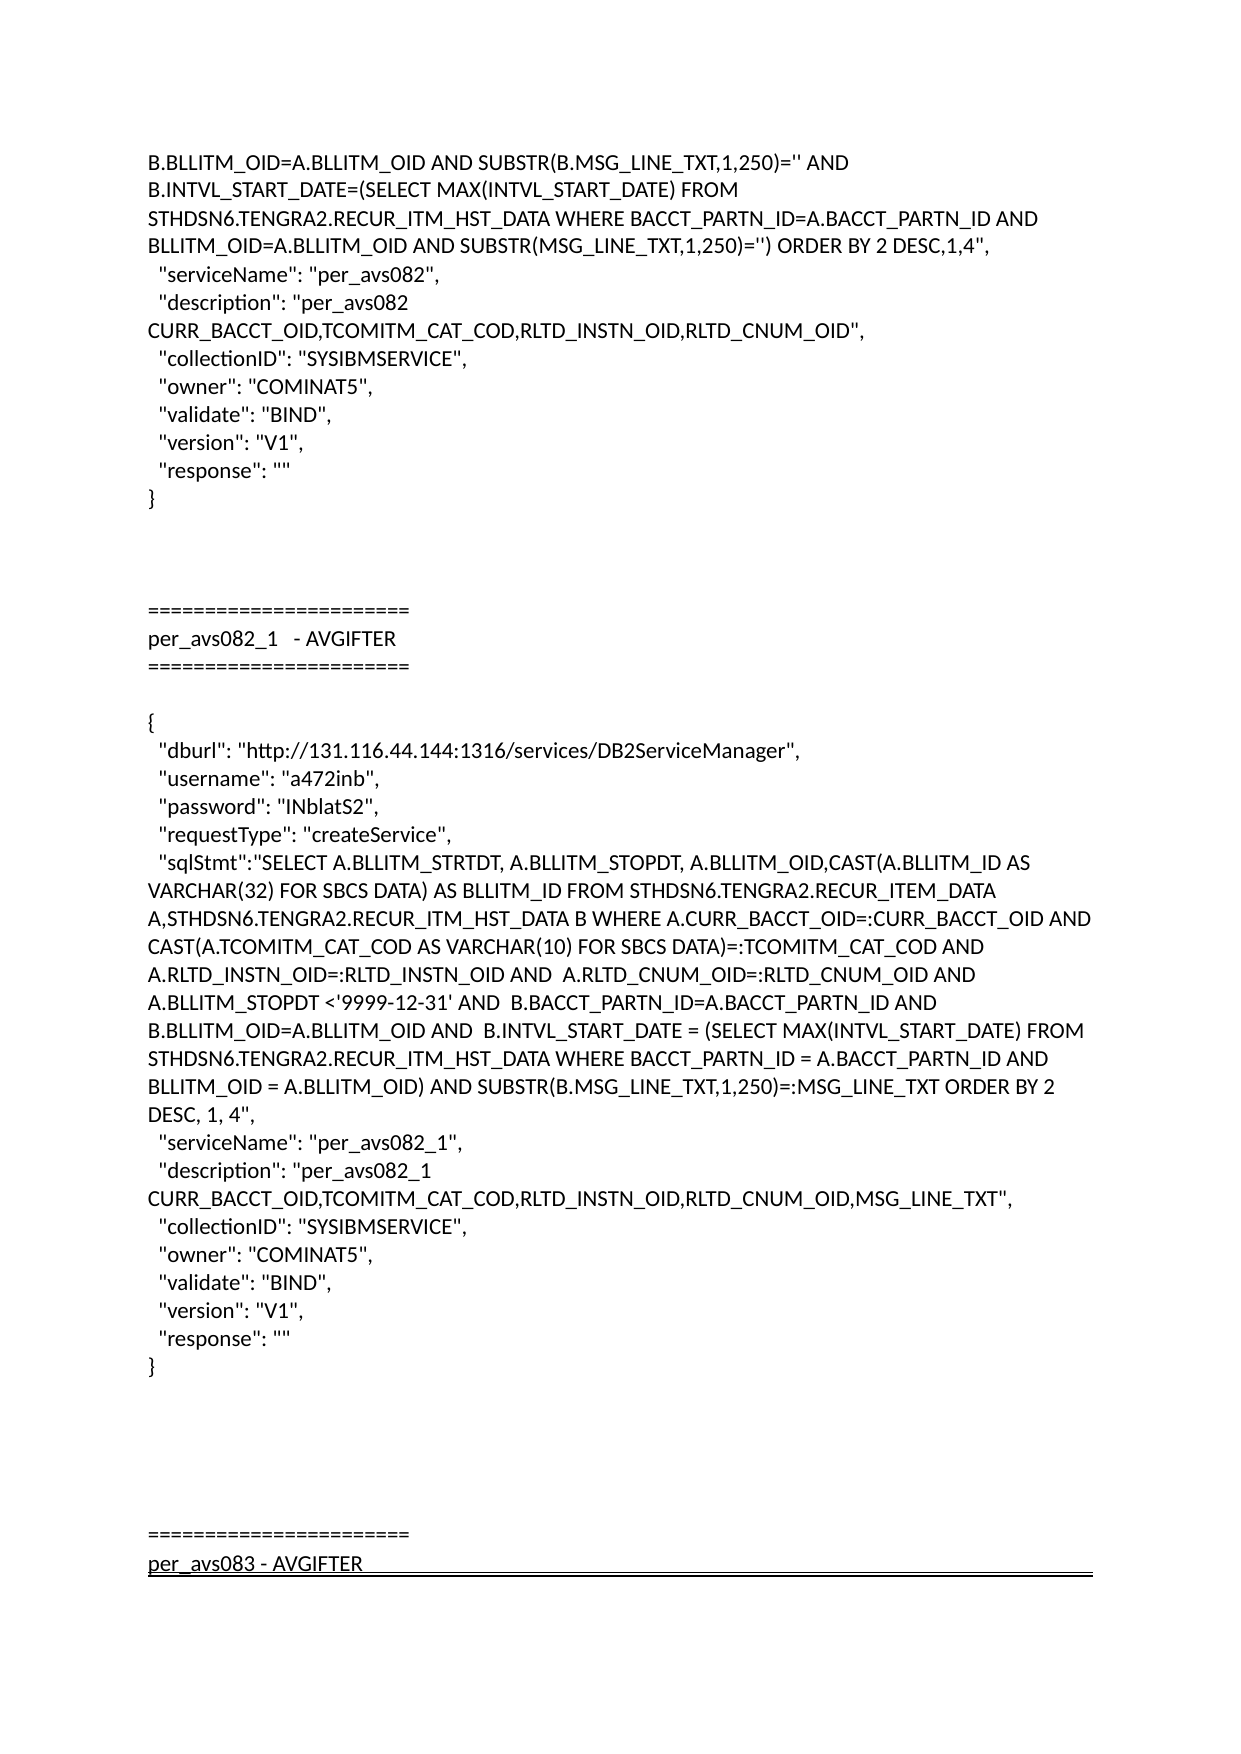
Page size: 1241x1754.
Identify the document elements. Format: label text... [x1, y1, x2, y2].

text ======================= [148, 1521, 1093, 1549]
text "dburl": "http://131.116.44.144:1316/services/DB2ServiceManager", [148, 736, 1093, 764]
text "sqlStmt":"SELECT A.BLLITM_STRTDT, A.BLLITM_STOPDT, A.BLLITM_OID,CAST(A.BLLITM_ID AS VARCHAR(32) FOR SBCS DATA) AS BLLITM_ID FROM STHDSN6.TENGRA2.RECUR_ITEM_DATA A,STHDSN6.TENGRA2.RECUR_ITM_HST_DATA B WHERE A.CURR_BACCT_OID=:CURR_BACCT_OID AND CAST(A.TCOMITM_CAT_COD AS VARCHAR(10) FOR SBCS DATA)=:TCOMITM_CAT_COD AND A.RLTD_INSTN_OID=:RLTD_INSTN_OID AND A.RLTD_CNUM_OID=:RLTD_CNUM_OID AND A.BLLITM_STOPDT <'9999-12-31' AND B.BACCT_PARTN_ID=A.BACCT_PARTN_ID AND B.BLLITM_OID=A.BLLITM_OID AND B.INTVL_START_DATE = (SELECT MAX(INTVL_START_DATE) FROM STHDSN6.TENGRA2.RECUR_ITM_HST_DATA WHERE BACCT_PARTN_ID = A.BACCT_PARTN_ID AND BLLITM_OID = A.BLLITM_OID) AND SUBSTR(B.MSG_LINE_TXT,1,250)=:MSG_LINE_TXT ORDER BY 2 DESC, 1, 4", [148, 848, 1093, 1128]
text } [148, 484, 1093, 512]
text "validate": "BIND", [148, 400, 1093, 428]
text "validate": "BIND", [148, 1268, 1093, 1296]
text "password": "INblatS2", [148, 792, 1093, 820]
text "version": "V1", [148, 1296, 1093, 1324]
text "response": "" [148, 1324, 1093, 1352]
text "response": "" [148, 456, 1093, 484]
text per_avs083 - AVGIFTER [148, 1549, 1093, 1572]
text "collectionID": "SYSIBMSERVICE", [148, 1212, 1093, 1240]
text } [148, 1352, 1093, 1381]
text "owner": "COMINAT5", [148, 1240, 1093, 1268]
text "requestType": "createService", [148, 820, 1093, 848]
text "version": "V1", [148, 428, 1093, 456]
text "description": "per_avs082_1 CURR_BACCT_OID,TCOMITM_CAT_COD,RLTD_INSTN_OID,RLTD_CNUM_OID,MSG_LINE_TXT", [148, 1156, 1093, 1212]
text "username": "a472inb", [148, 764, 1093, 792]
text ======================= [148, 596, 1093, 624]
text per_avs082_1 - AVGIFTER [148, 624, 1093, 652]
text "collectionID": "SYSIBMSERVICE", [148, 344, 1093, 372]
text "description": "per_avs082 CURR_BACCT_OID,TCOMITM_CAT_COD,RLTD_INSTN_OID,RLTD_CNUM_OID", [148, 288, 1093, 344]
text "serviceName": "per_avs082", [148, 260, 1093, 288]
text "owner": "COMINAT5", [148, 372, 1093, 400]
text B.BLLITM_OID=A.BLLITM_OID AND SUBSTR(B.MSG_LINE_TXT,1,250)='' AND B.INTVL_START_DATE=(SELECT MAX(INTVL_START_DATE) FROM STHDSN6.TENGRA2.RECUR_ITM_HST_DATA WHERE BACCT_PARTN_ID=A.BACCT_PARTN_ID AND BLLITM_OID=A.BLLITM_OID AND SUBSTR(MSG_LINE_TXT,1,250)='') ORDER BY 2 DESC,1,4", [148, 148, 1093, 260]
text ======================= [148, 652, 1093, 680]
text { [148, 708, 1093, 736]
text "serviceName": "per_avs082_1", [148, 1128, 1093, 1156]
